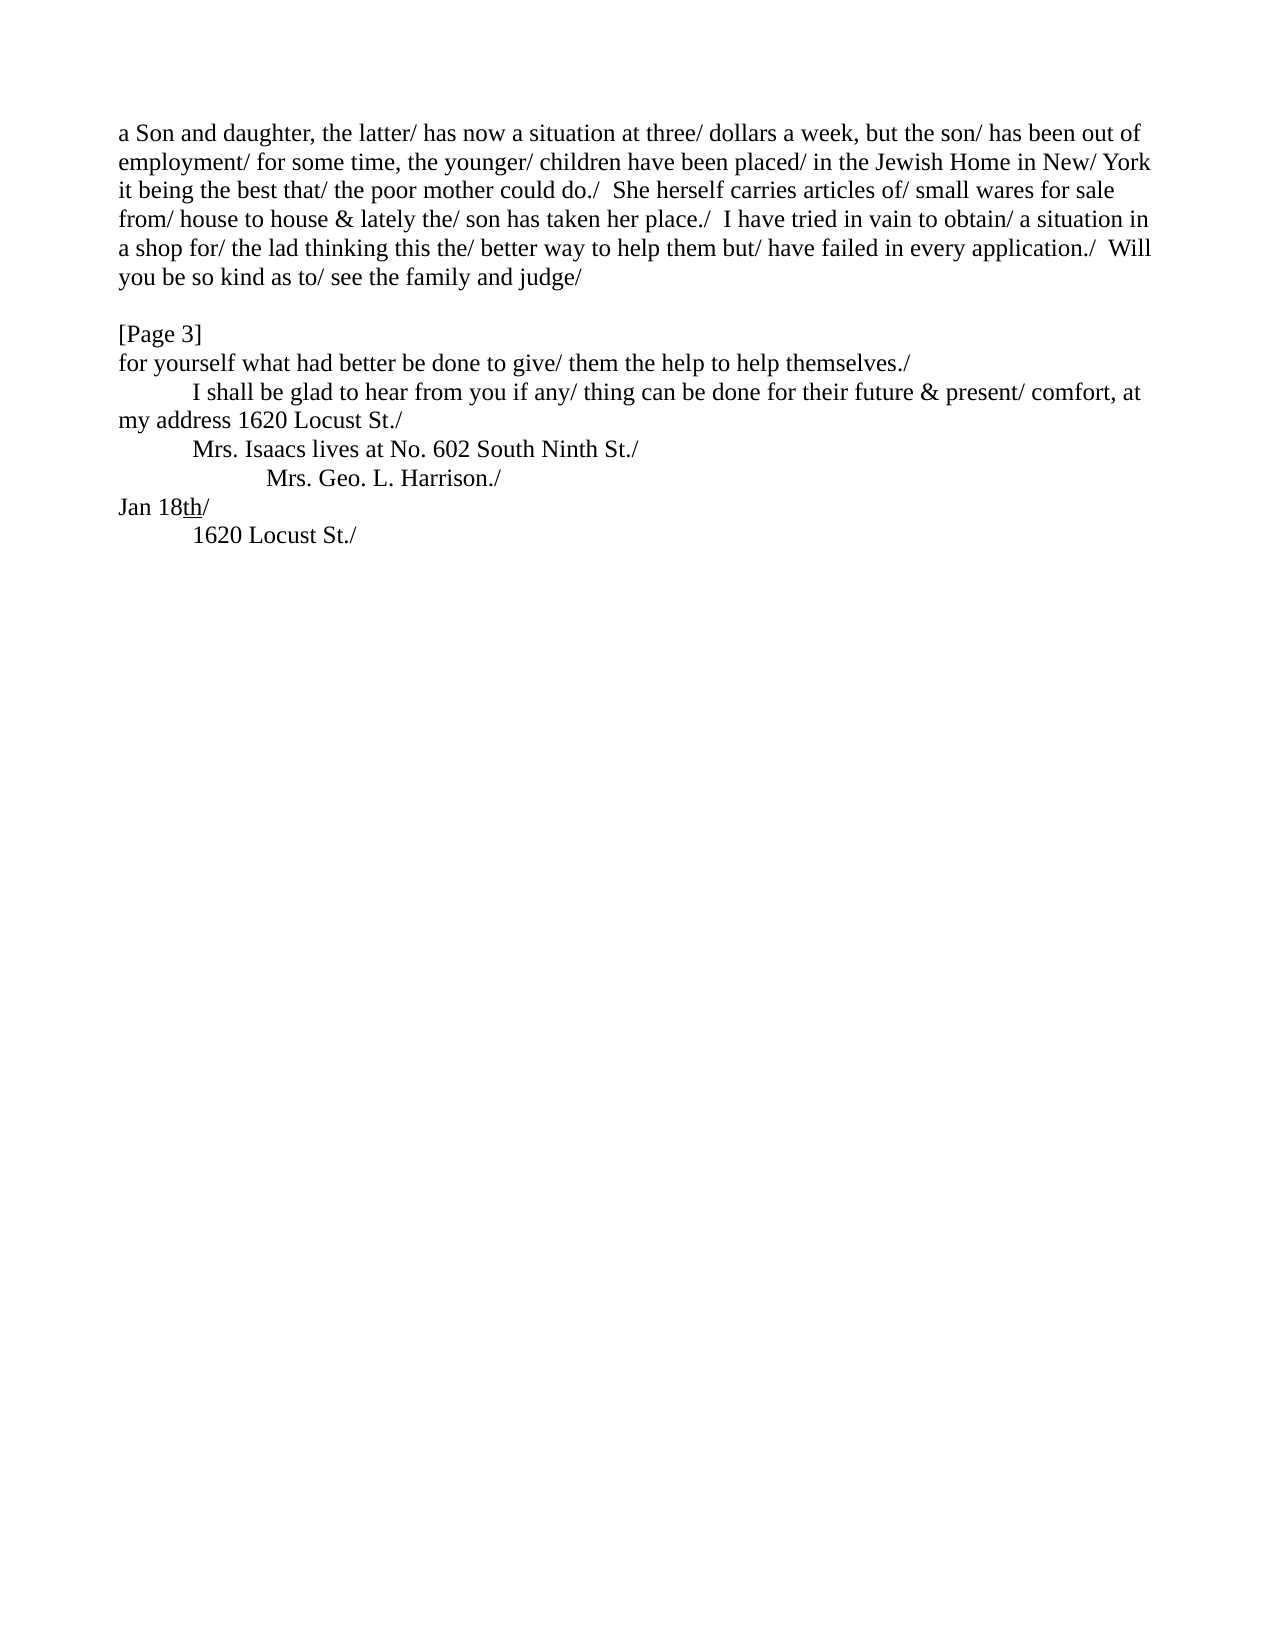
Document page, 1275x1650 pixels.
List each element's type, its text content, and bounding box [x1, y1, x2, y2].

text for yourself what had better be done to give/ them the help to help themselves./ [118, 348, 1157, 377]
text Mrs. Isaacs lives at No. 602 South Ninth St./ [118, 434, 1157, 463]
text 1620 Locust St./ [118, 521, 1157, 549]
text Mrs. Geo. L. Harrison./ [118, 463, 1157, 492]
text [Page 3] [118, 319, 1157, 348]
text I shall be glad to hear from you if any/ thing can be done for their future & present/ comfort, at my address 1620 Locust St./ [118, 377, 1157, 434]
text a Son and daughter, the latter/ has now a situation at three/ dollars a week, but the son/ has been out of employment/ for some time, the younger/ children have been placed/ in the Jewish Home in New/ York it being the best that/ the poor mother could do./ She herself carries articles of/ small wares for sale from/ house to house & lately the/ son has taken her place./ I have tried in vain to obtain/ a situation in a shop for/ the lad thinking this the/ better way to help them but/ have failed in every application./ Will you be so kind as to/ see the family and judge/ [118, 118, 1157, 291]
text Jan 18th/ [118, 492, 1157, 521]
